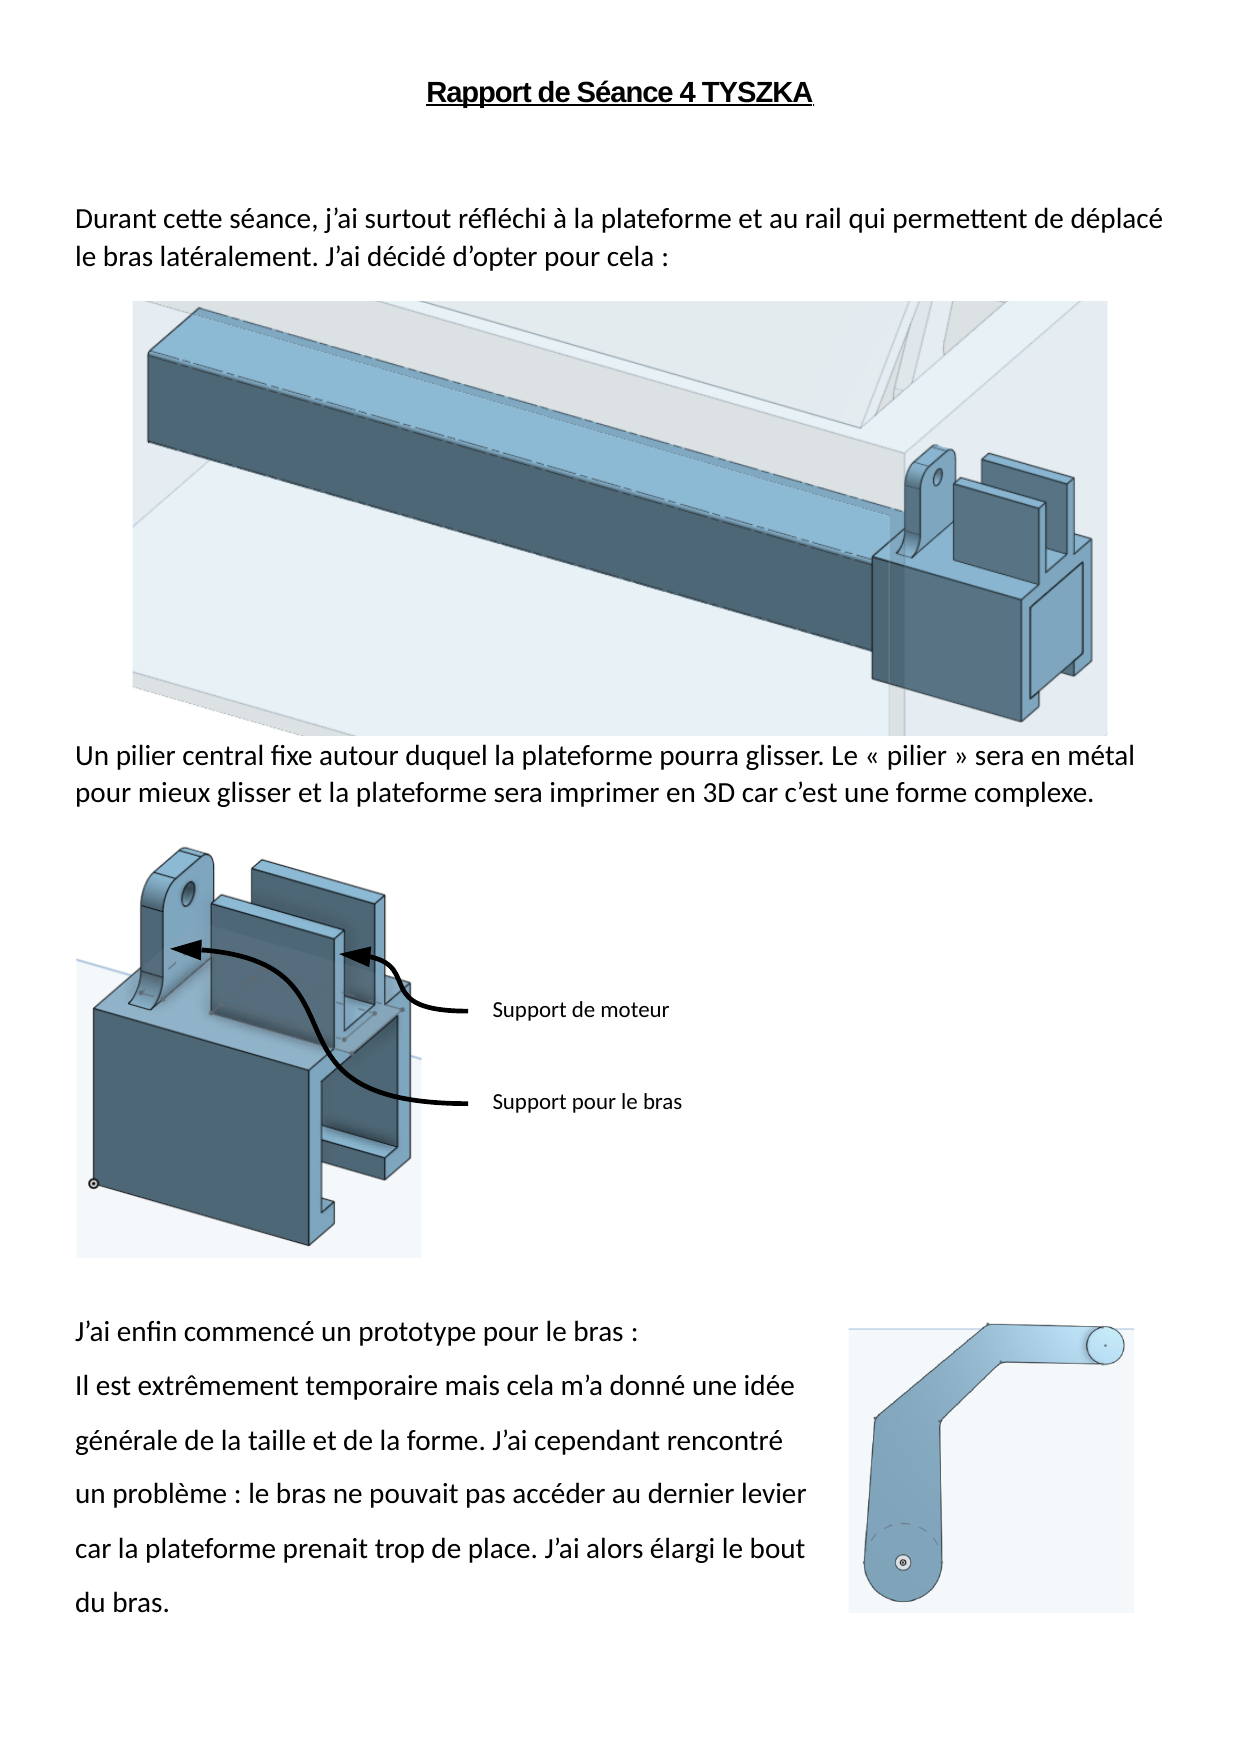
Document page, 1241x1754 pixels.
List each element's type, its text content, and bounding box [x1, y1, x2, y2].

text Rapport de Séance 4 TYSZKA [75, 75, 1165, 108]
text Support de moteur [492, 995, 765, 1023]
text [477, 988, 780, 1131]
text Support pour le bras [492, 1087, 765, 1115]
text Un pilier central fixe autour duquel la plateforme pourra glisser. Le « pilier » sera en métal pour mieux glisser et la plateforme sera imprimer en 3D car c’est une forme complexe. [75, 292, 1165, 810]
text générale de la taille et de la forme. J’ai cependant rencontré [75, 1422, 848, 1457]
text Durant cette séance, j’ai surtout réfléchi à la plateforme et au rail qui permettent de déplacé le bras latéralement. J’ai décidé d’opter pour cela : [75, 201, 1165, 274]
text car la plateforme prenait trop de place. J’ai alors élargi le bout [75, 1530, 848, 1565]
text J’ai enfin commencé un prototype pour le bras : [75, 1313, 1165, 1349]
text du bras. [75, 1584, 1165, 1619]
text Il est extrêmement temporaire mais cela m’a donné une idée [75, 1367, 848, 1403]
text un problème : le bras ne pouvait pas accéder au dernier levier [75, 1476, 848, 1511]
